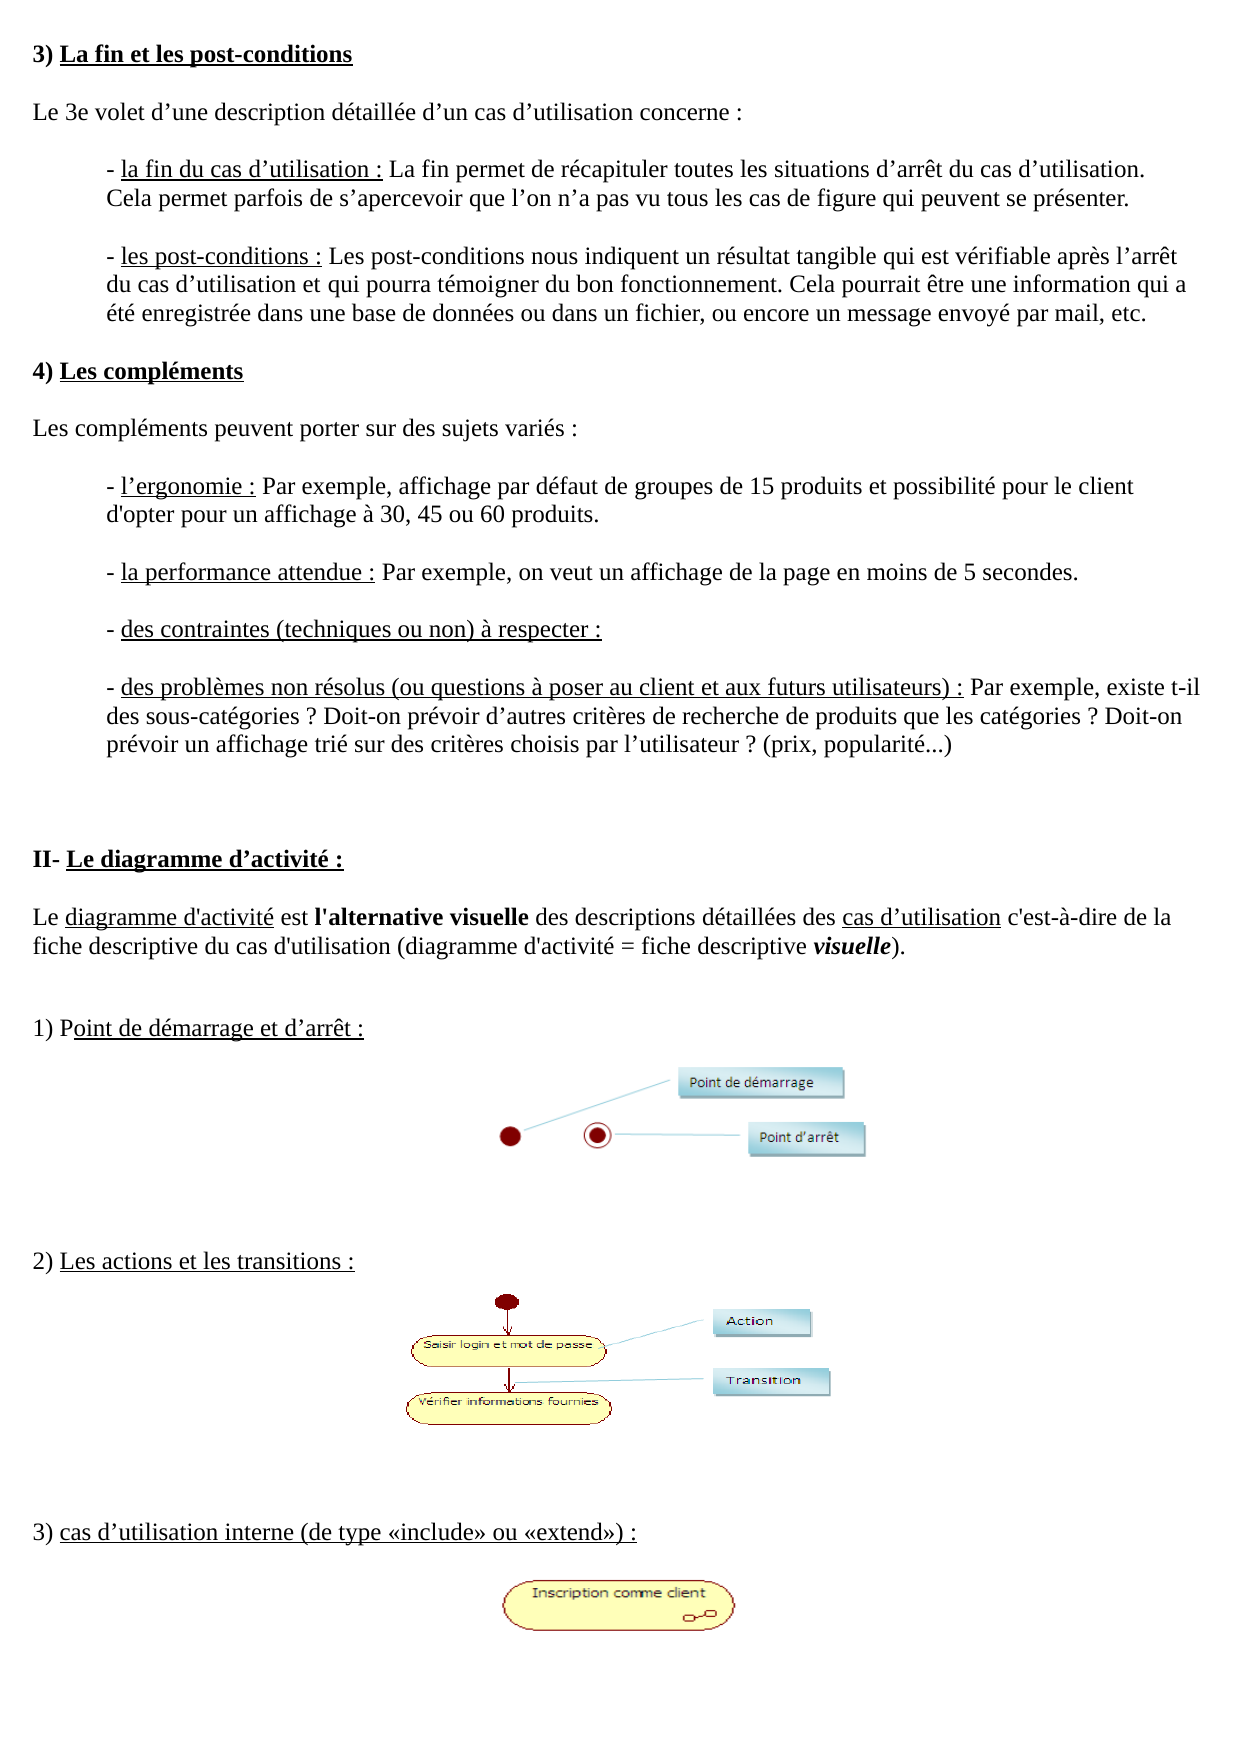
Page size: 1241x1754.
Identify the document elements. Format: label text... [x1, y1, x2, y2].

picture [472, 1557, 766, 1654]
text - la fin du cas d’utilisation : La fin permet de récapituler toutes les situations d’arrêt du cas d’utilisation. [32, 154, 1206, 183]
text 3) La fin et les post-conditions [32, 39, 1206, 68]
text - la performance attendue : Par exemple, on veut un affichage de la page en moins de 5 secondes. [32, 557, 1206, 586]
text - des contraintes (techniques ou non) à respecter : [32, 614, 1206, 643]
text - l’ergonomie : Par exemple, affichage par défaut de groupes de 15 produits et possibilité pour le client d'opter pour un affichage à 30, 45 ou 60 produits. [32, 471, 1206, 528]
text Les compléments peuvent porter sur des sujets variés : [32, 413, 1206, 442]
text II- Le diagramme d’activité : [32, 844, 1206, 873]
text - les post-conditions : Les post-conditions nous indiquent un résultat tangible qui est vérifiable après l’arrêt du cas d’utilisation et qui pourra témoigner du bon fonctionnement. Cela pourrait être une information qui a été enregistrée dans une base de données ou dans un fichier, ou encore un message envoyé par mail, etc. [32, 241, 1206, 327]
subtitle 1) Point de démarrage et d’arrêt : [32, 1013, 1206, 1042]
text Le 3e volet d’une description détaillée d’un cas d’utilisation concerne : [32, 97, 1206, 126]
picture [485, 1045, 885, 1180]
text Le diagramme d'activité est l'alternative visuelle des descriptions détaillées des cas d’utilisation c'est-à-dire de la fiche descriptive du cas d'utilisation (diagramme d'activité = fiche descriptive visuelle). [32, 902, 1206, 959]
picture [388, 1287, 850, 1435]
text 4) Les compléments [32, 356, 1206, 384]
subtitle 2) Les actions et les transitions : [32, 1246, 1206, 1274]
text - des problèmes non résolus (ou questions à poser au client et aux futurs utilisateurs) : Par exemple, existe t-il des sous-catégories ? Doit-on prévoir d’autres critères de recherche de produits que les catégories ? Doit-on prévoir un affichage trié sur des critères choisis par l’utilisateur ? (prix, popularité...) [32, 672, 1206, 758]
text Cela permet parfois de s’apercevoir que l’on n’a pas vu tous les cas de figure qui peuvent se présenter. [32, 183, 1206, 212]
text 3) cas d’utilisation interne (de type «include» ou «extend») : [32, 1517, 1206, 1545]
